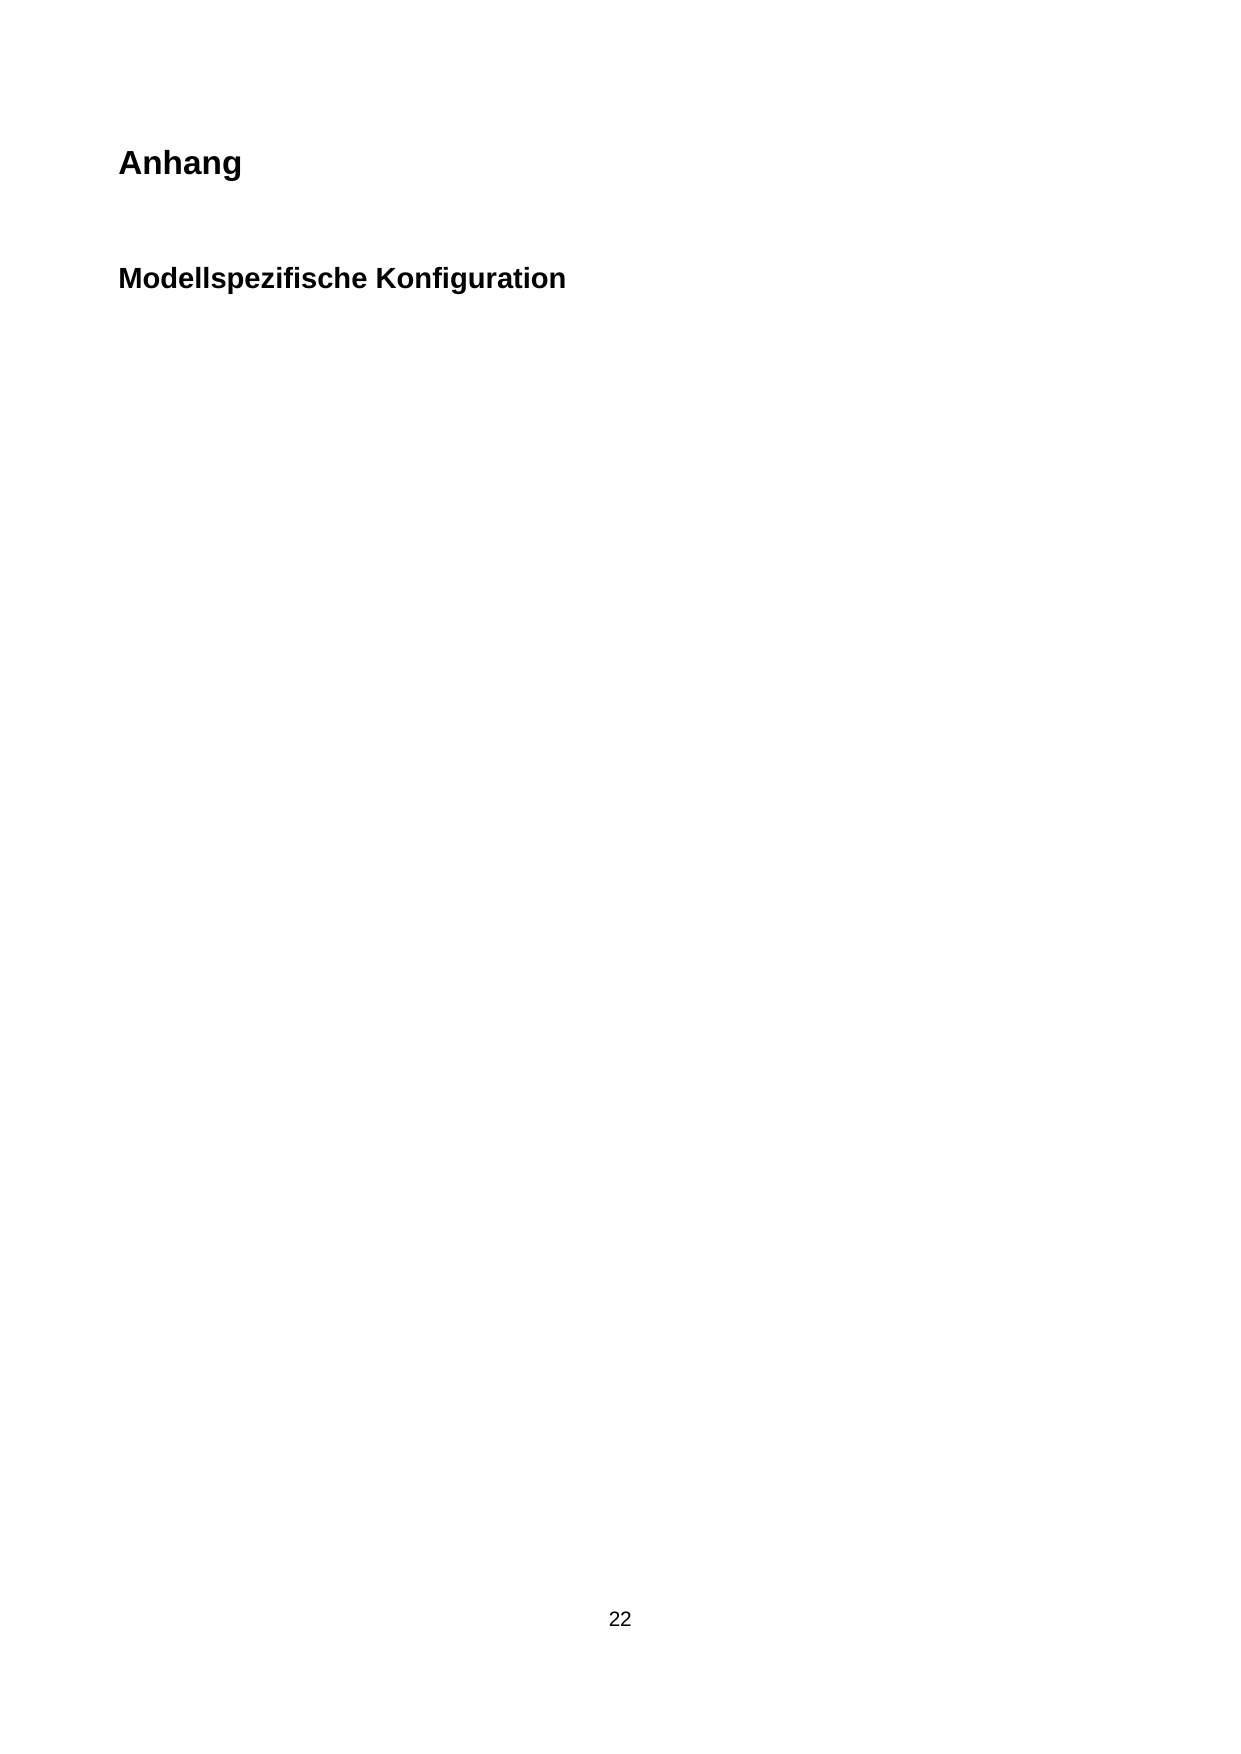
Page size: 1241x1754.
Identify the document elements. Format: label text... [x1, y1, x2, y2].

subtitle Anhang [118, 143, 1122, 182]
subtitle Modellspezifische Konfiguration [118, 261, 1122, 294]
